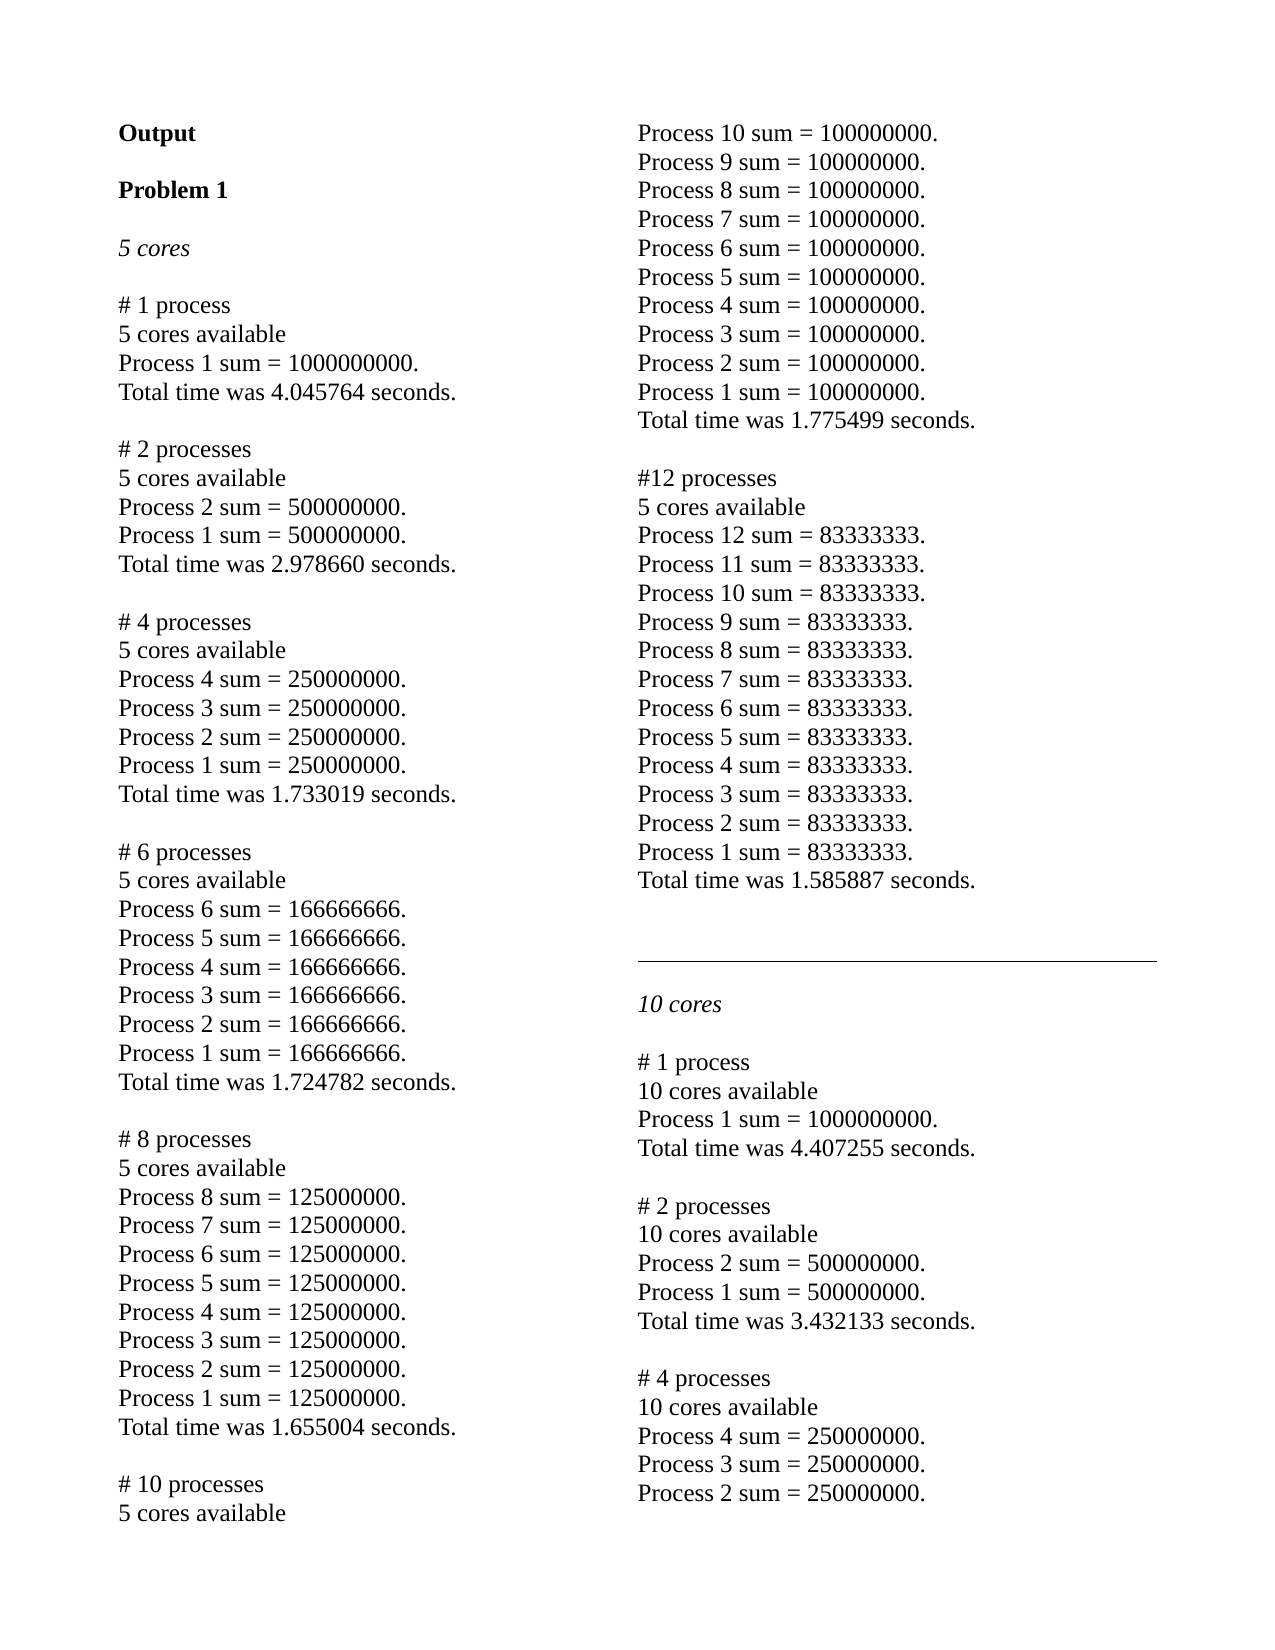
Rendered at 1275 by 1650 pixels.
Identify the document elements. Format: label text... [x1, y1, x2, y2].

text Process 4 sum = 166666666. [118, 952, 637, 981]
text 5 cores [118, 233, 637, 262]
text Output [118, 118, 637, 147]
text Process 6 sum = 125000000. [118, 1239, 637, 1268]
text Process 5 sum = 83333333. [637, 722, 1157, 751]
text Process 4 sum = 250000000. [637, 1421, 1157, 1449]
text Process 10 sum = 83333333. [637, 578, 1157, 607]
text Process 5 sum = 166666666. [118, 923, 637, 952]
text Process 2 sum = 100000000. [637, 348, 1157, 377]
text Process 3 sum = 125000000. [118, 1326, 637, 1354]
text #12 processes [637, 463, 1157, 492]
text Process 6 sum = 166666666. [118, 894, 637, 923]
text # 8 processes [118, 1124, 637, 1153]
text Process 1 sum = 83333333. [637, 837, 1157, 866]
text Total time was 1.724782 seconds. [118, 1067, 637, 1096]
text Process 12 sum = 83333333. [637, 521, 1157, 549]
text 5 cores available [637, 492, 1157, 521]
text Process 8 sum = 100000000. [637, 176, 1157, 204]
text Problem 1 [118, 176, 637, 204]
text Process 2 sum = 250000000. [637, 1478, 1157, 1507]
text 5 cores available [118, 319, 637, 348]
text Process 2 sum = 500000000. [637, 1248, 1157, 1277]
text 10 cores available [637, 1076, 1157, 1104]
text Process 3 sum = 250000000. [118, 693, 637, 722]
text Total time was 1.733019 seconds. [118, 779, 637, 808]
text # 2 processes [637, 1191, 1157, 1219]
text Process 4 sum = 100000000. [637, 291, 1157, 319]
text 5 cores available [118, 463, 637, 492]
text Process 1 sum = 166666666. [118, 1038, 637, 1067]
text Process 7 sum = 83333333. [637, 664, 1157, 693]
text Process 3 sum = 166666666. [118, 981, 637, 1009]
text Total time was 3.432133 seconds. [637, 1306, 1157, 1334]
text Process 1 sum = 100000000. [637, 377, 1157, 406]
text Process 9 sum = 83333333. [637, 607, 1157, 636]
text Total time was 1.585887 seconds. [637, 866, 1157, 894]
text Process 1 sum = 500000000. [118, 521, 637, 549]
text Process 5 sum = 125000000. [118, 1268, 637, 1297]
text Process 8 sum = 125000000. [118, 1182, 637, 1211]
text # 1 process [637, 1047, 1157, 1076]
text Process 1 sum = 500000000. [637, 1277, 1157, 1306]
text Process 8 sum = 83333333. [637, 636, 1157, 664]
text # 10 processes [118, 1469, 637, 1498]
text Process 4 sum = 83333333. [637, 751, 1157, 779]
text # 2 processes [118, 434, 637, 463]
text Process 7 sum = 125000000. [118, 1211, 637, 1239]
text 10 cores available [637, 1219, 1157, 1248]
text 5 cores available [118, 1153, 637, 1182]
text # 4 processes [637, 1363, 1157, 1392]
text Process 1 sum = 250000000. [118, 751, 637, 779]
text # 4 processes [118, 607, 637, 636]
text 5 cores available [118, 636, 637, 664]
text Process 10 sum = 100000000. [637, 118, 1157, 147]
text Process 6 sum = 100000000. [637, 233, 1157, 262]
text Process 2 sum = 83333333. [637, 808, 1157, 837]
text Process 6 sum = 83333333. [637, 693, 1157, 722]
text 5 cores available [118, 1498, 637, 1527]
text 10 cores available [637, 1392, 1157, 1421]
text Process 7 sum = 100000000. [637, 204, 1157, 233]
text Total time was 4.407255 seconds. [637, 1133, 1157, 1162]
text Process 1 sum = 125000000. [118, 1383, 637, 1412]
text Process 2 sum = 125000000. [118, 1354, 637, 1383]
text Process 2 sum = 166666666. [118, 1009, 637, 1038]
text Process 4 sum = 250000000. [118, 664, 637, 693]
text Process 4 sum = 125000000. [118, 1297, 637, 1326]
text Process 3 sum = 250000000. [637, 1449, 1157, 1478]
text 5 cores available [118, 866, 637, 894]
text Process 2 sum = 250000000. [118, 722, 637, 751]
text Process 1 sum = 1000000000. [637, 1104, 1157, 1133]
text Process 5 sum = 100000000. [637, 262, 1157, 291]
text # 6 processes [118, 837, 637, 866]
text Total time was 2.978660 seconds. [118, 549, 637, 578]
text Total time was 1.775499 seconds. [637, 406, 1157, 434]
text Process 1 sum = 1000000000. [118, 348, 637, 377]
text Process 9 sum = 100000000. [637, 147, 1157, 176]
text Process 11 sum = 83333333. [637, 549, 1157, 578]
text Process 2 sum = 500000000. [118, 492, 637, 521]
text Total time was 4.045764 seconds. [118, 377, 637, 406]
text # 1 process [118, 291, 637, 319]
text Total time was 1.655004 seconds. [118, 1412, 637, 1441]
text Process 3 sum = 100000000. [637, 319, 1157, 348]
text Process 3 sum = 83333333. [637, 779, 1157, 808]
text 10 cores [637, 989, 1157, 1018]
